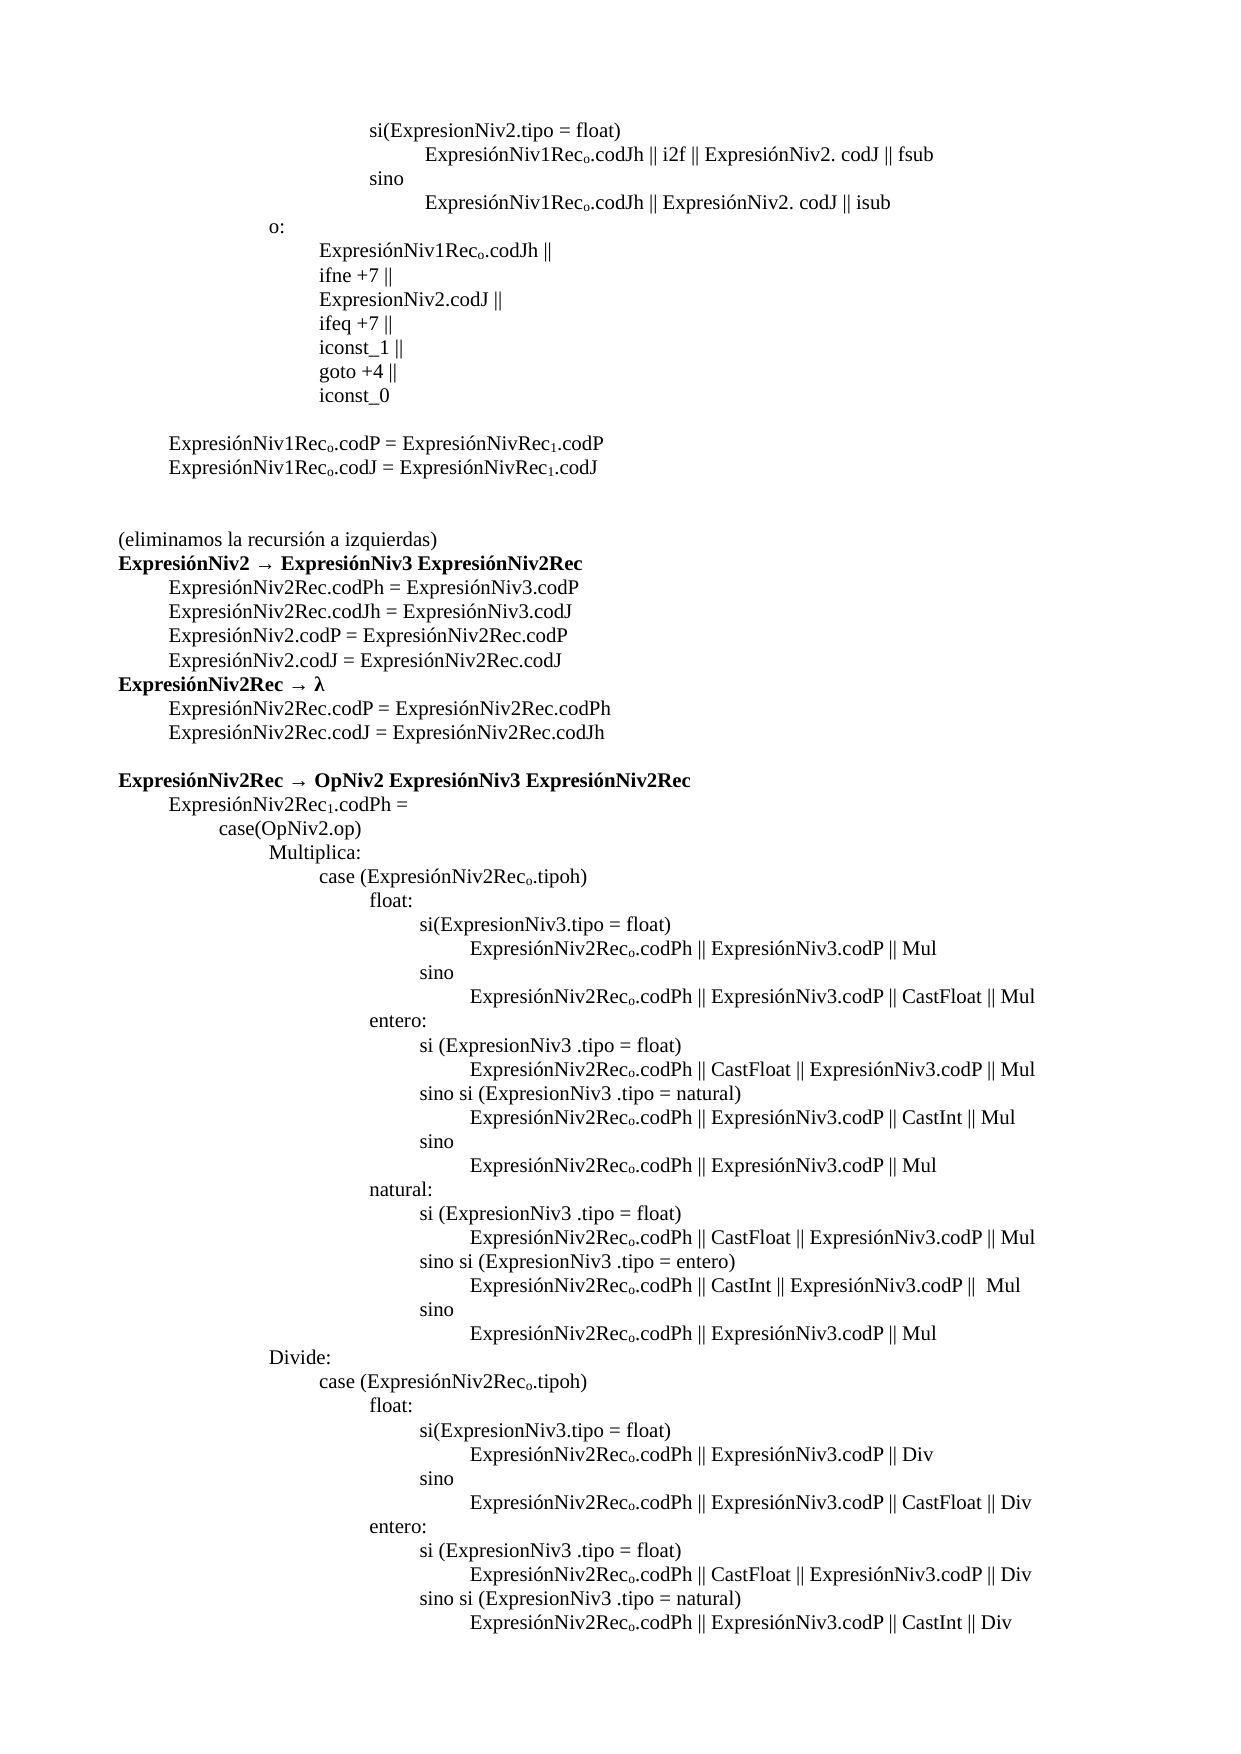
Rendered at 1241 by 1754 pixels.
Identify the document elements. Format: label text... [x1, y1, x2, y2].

text ExpresiónNiv2Reco.codPh || ExpresiónNiv3.codP || Mul [118, 1153, 1122, 1177]
text ExpresiónNiv2Reco.codPh || ExpresiónNiv3.codP || CastFloat || Mul [118, 984, 1122, 1008]
text ExpresiónNiv2Reco.codPh || ExpresiónNiv3.codP || CastInt || Div [118, 1610, 1122, 1634]
text ExpresiónNiv1Reco.codJh || i2f || ExpresiónNiv2. codJ || fsub [118, 142, 1122, 166]
text o: [118, 214, 1122, 238]
text entero: [118, 1514, 1122, 1538]
text Divide: [118, 1345, 1122, 1369]
text iconst_0 [118, 383, 1122, 407]
text sino [118, 166, 1122, 190]
text ExpresiónNiv1Reco.codJh || [118, 238, 1122, 262]
text natural: [118, 1177, 1122, 1201]
text sino [118, 1466, 1122, 1490]
text Multiplica: [118, 840, 1122, 864]
text ExpresiónNiv1Reco.codP = ExpresiónNivRec1.codP [118, 431, 1122, 455]
text ExpresiónNiv2 → ExpresiónNiv3 ExpresiónNiv2Rec [118, 551, 1122, 575]
text ExpresiónNiv1Reco.codJh || ExpresiónNiv2. codJ || isub [118, 190, 1122, 214]
text sino [118, 1129, 1122, 1153]
text ExpresiónNiv2Reco.codPh || CastFloat || ExpresiónNiv3.codP || Mul [118, 1225, 1122, 1249]
text ifne +7 || [118, 262, 1122, 287]
text ExpresiónNiv2Reco.codPh || ExpresiónNiv3.codP || Mul [118, 1321, 1122, 1345]
text ExpresiónNiv2.codJ = ExpresiónNiv2Rec.codJ [118, 647, 1122, 672]
text si(ExpresionNiv3.tipo = float) [118, 912, 1122, 936]
text si(ExpresionNiv2.tipo = float) [118, 118, 1122, 142]
text si (ExpresionNiv3 .tipo = float) [118, 1538, 1122, 1562]
text si (ExpresionNiv3 .tipo = float) [118, 1201, 1122, 1225]
text ExpresiónNiv2Reco.codPh || ExpresiónNiv3.codP || CastInt || Mul [118, 1105, 1122, 1129]
text ExpresiónNiv2Reco.codPh || ExpresiónNiv3.codP || Mul [118, 936, 1122, 960]
text case (ExpresiónNiv2Reco.tipoh) [118, 864, 1122, 888]
text ExpresiónNiv2Rec.codJ = ExpresiónNiv2Rec.codJh [118, 720, 1122, 744]
text si(ExpresionNiv3.tipo = float) [118, 1417, 1122, 1442]
text sino si (ExpresionNiv3 .tipo = natural) [118, 1081, 1122, 1105]
text case(OpNiv2.op) [118, 816, 1122, 840]
text ExpresiónNiv2Reco.codPh || CastInt || ExpresiónNiv3.codP || Mul [118, 1273, 1122, 1297]
text si (ExpresionNiv3 .tipo = float) [118, 1032, 1122, 1057]
text ExpresiónNiv2Rec.codJh = ExpresiónNiv3.codJ [118, 599, 1122, 623]
text ExpresiónNiv2Rec.codP = ExpresiónNiv2Rec.codPh [118, 696, 1122, 720]
text iconst_1 || [118, 335, 1122, 359]
text ExpresiónNiv2Rec → OpNiv2 ExpresiónNiv3 ExpresiónNiv2Rec [118, 768, 1122, 792]
text ExpresiónNiv2Reco.codPh || CastFloat || ExpresiónNiv3.codP || Mul [118, 1057, 1122, 1081]
text ExpresiónNiv1Reco.codJ = ExpresiónNivRec1.codJ [118, 455, 1122, 479]
text ExpresionNiv2.codJ || [118, 287, 1122, 311]
text sino si (ExpresionNiv3 .tipo = entero) [118, 1249, 1122, 1273]
text case (ExpresiónNiv2Reco.tipoh) [118, 1369, 1122, 1393]
text sino [118, 1297, 1122, 1321]
text (eliminamos la recursión a izquierdas) [118, 527, 1122, 551]
text ExpresiónNiv2Rec → λ [118, 672, 1122, 696]
text float: [118, 1393, 1122, 1417]
text ExpresiónNiv2Rec1.codPh = [118, 792, 1122, 816]
text entero: [118, 1008, 1122, 1032]
text ExpresiónNiv2Rec.codPh = ExpresiónNiv3.codP [118, 575, 1122, 599]
text goto +4 || [118, 359, 1122, 383]
text sino [118, 960, 1122, 984]
text sino si (ExpresionNiv3 .tipo = natural) [118, 1586, 1122, 1610]
text ExpresiónNiv2.codP = ExpresiónNiv2Rec.codP [118, 623, 1122, 647]
text ExpresiónNiv2Reco.codPh || ExpresiónNiv3.codP || Div [118, 1442, 1122, 1466]
text float: [118, 888, 1122, 912]
text ifeq +7 || [118, 311, 1122, 335]
text ExpresiónNiv2Reco.codPh || ExpresiónNiv3.codP || CastFloat || Div [118, 1490, 1122, 1514]
text ExpresiónNiv2Reco.codPh || CastFloat || ExpresiónNiv3.codP || Div [118, 1562, 1122, 1586]
